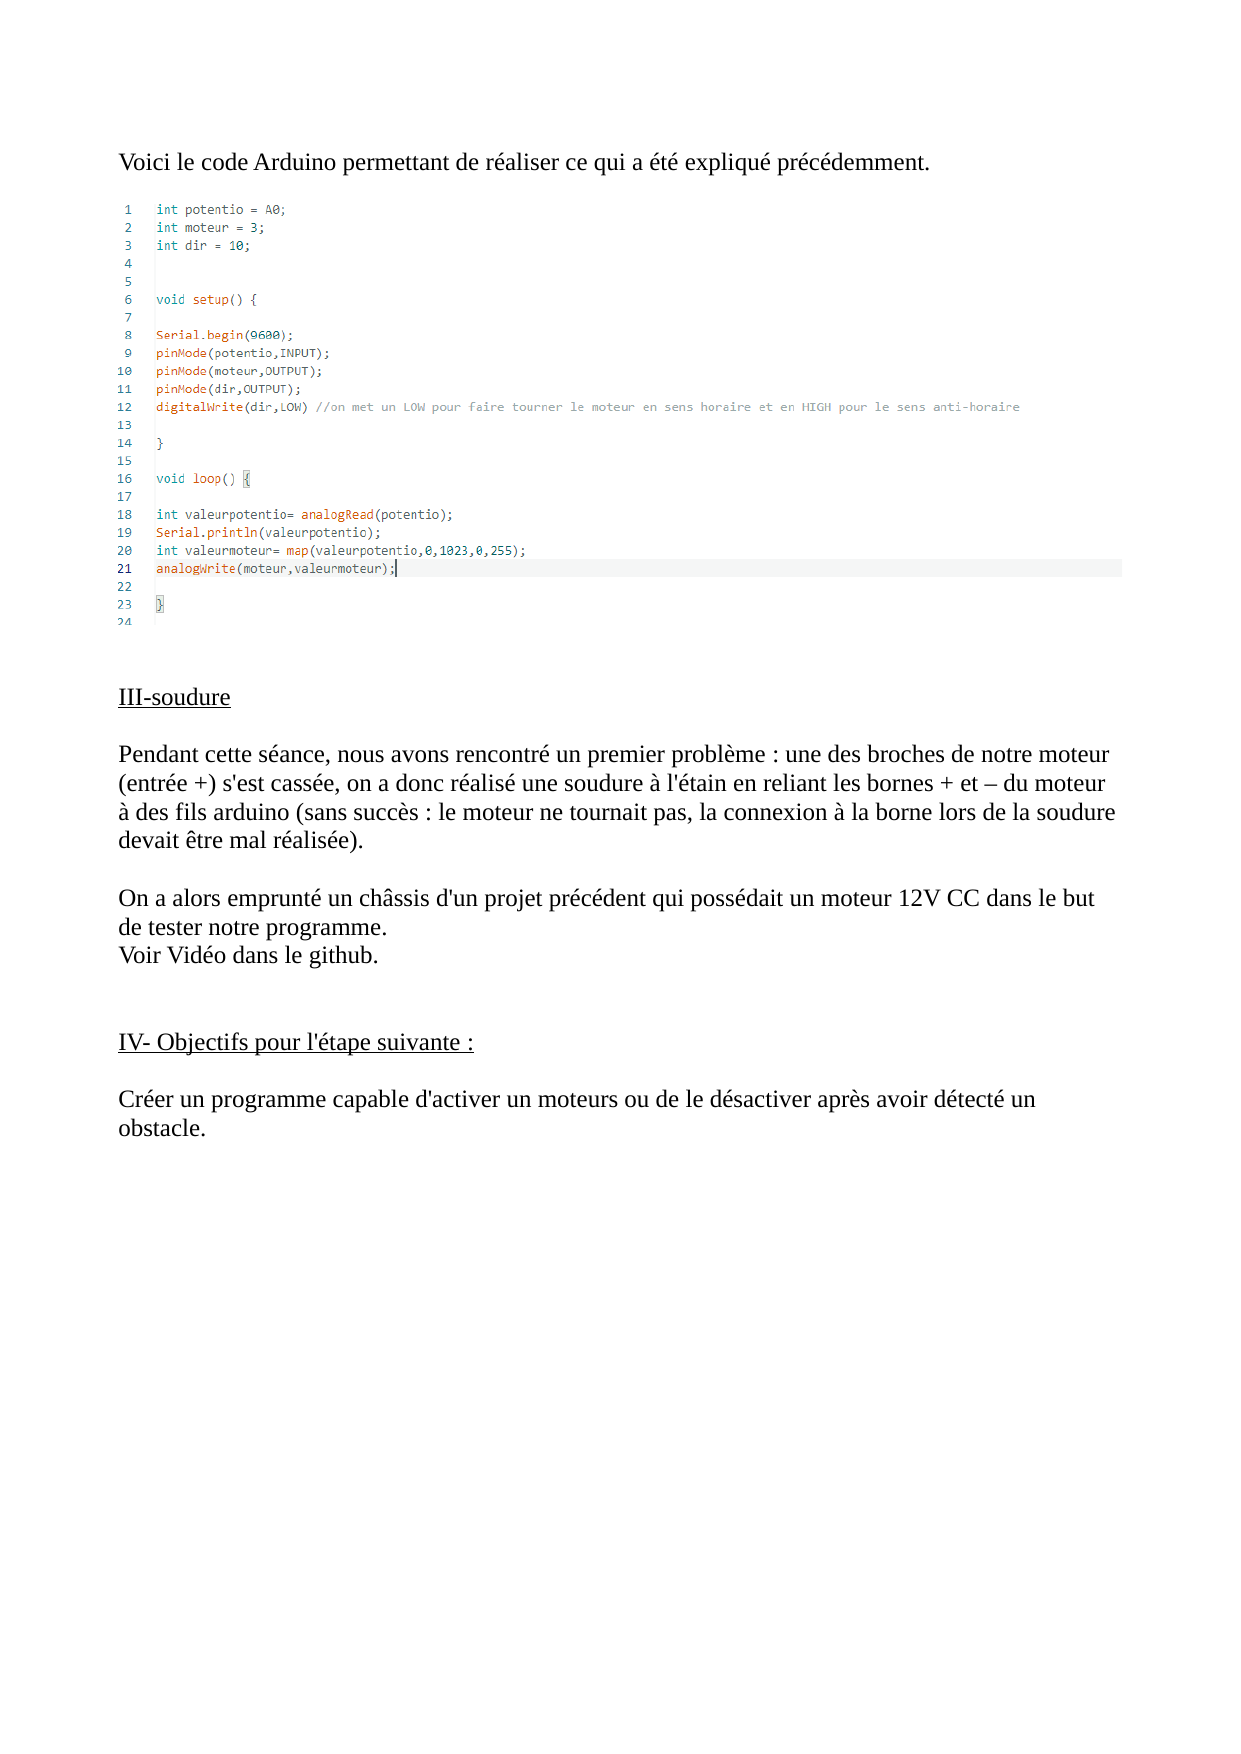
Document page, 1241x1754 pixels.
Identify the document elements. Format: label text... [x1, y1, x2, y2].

text Voici le code Arduino permettant de réaliser ce qui a été expliqué précédemment. [118, 147, 1122, 176]
text Pendant cette séance, nous avons rencontré un premier problème : une des broches de notre moteur (entrée +) s'est cassée, on a donc réalisé une soudure à l'étain en reliant les bornes + et – du moteur à des fils arduino (sans succès : le moteur ne tournait pas, la connexion à la borne lors de la soudure devait être mal réalisée). [118, 739, 1122, 854]
text III-soudure [118, 682, 1122, 711]
text IV- Objectifs pour l'étape suivante : [118, 1027, 1122, 1056]
picture [118, 204, 1123, 625]
text Créer un programme capable d'activer un moteurs ou de le désactiver après avoir détecté un obstacle. [118, 1084, 1122, 1142]
text Voir Vidéo dans le github. [118, 941, 1122, 969]
text On a alors emprunté un châssis d'un projet précédent qui possédait un moteur 12V CC dans le but de tester notre programme. [118, 883, 1122, 941]
